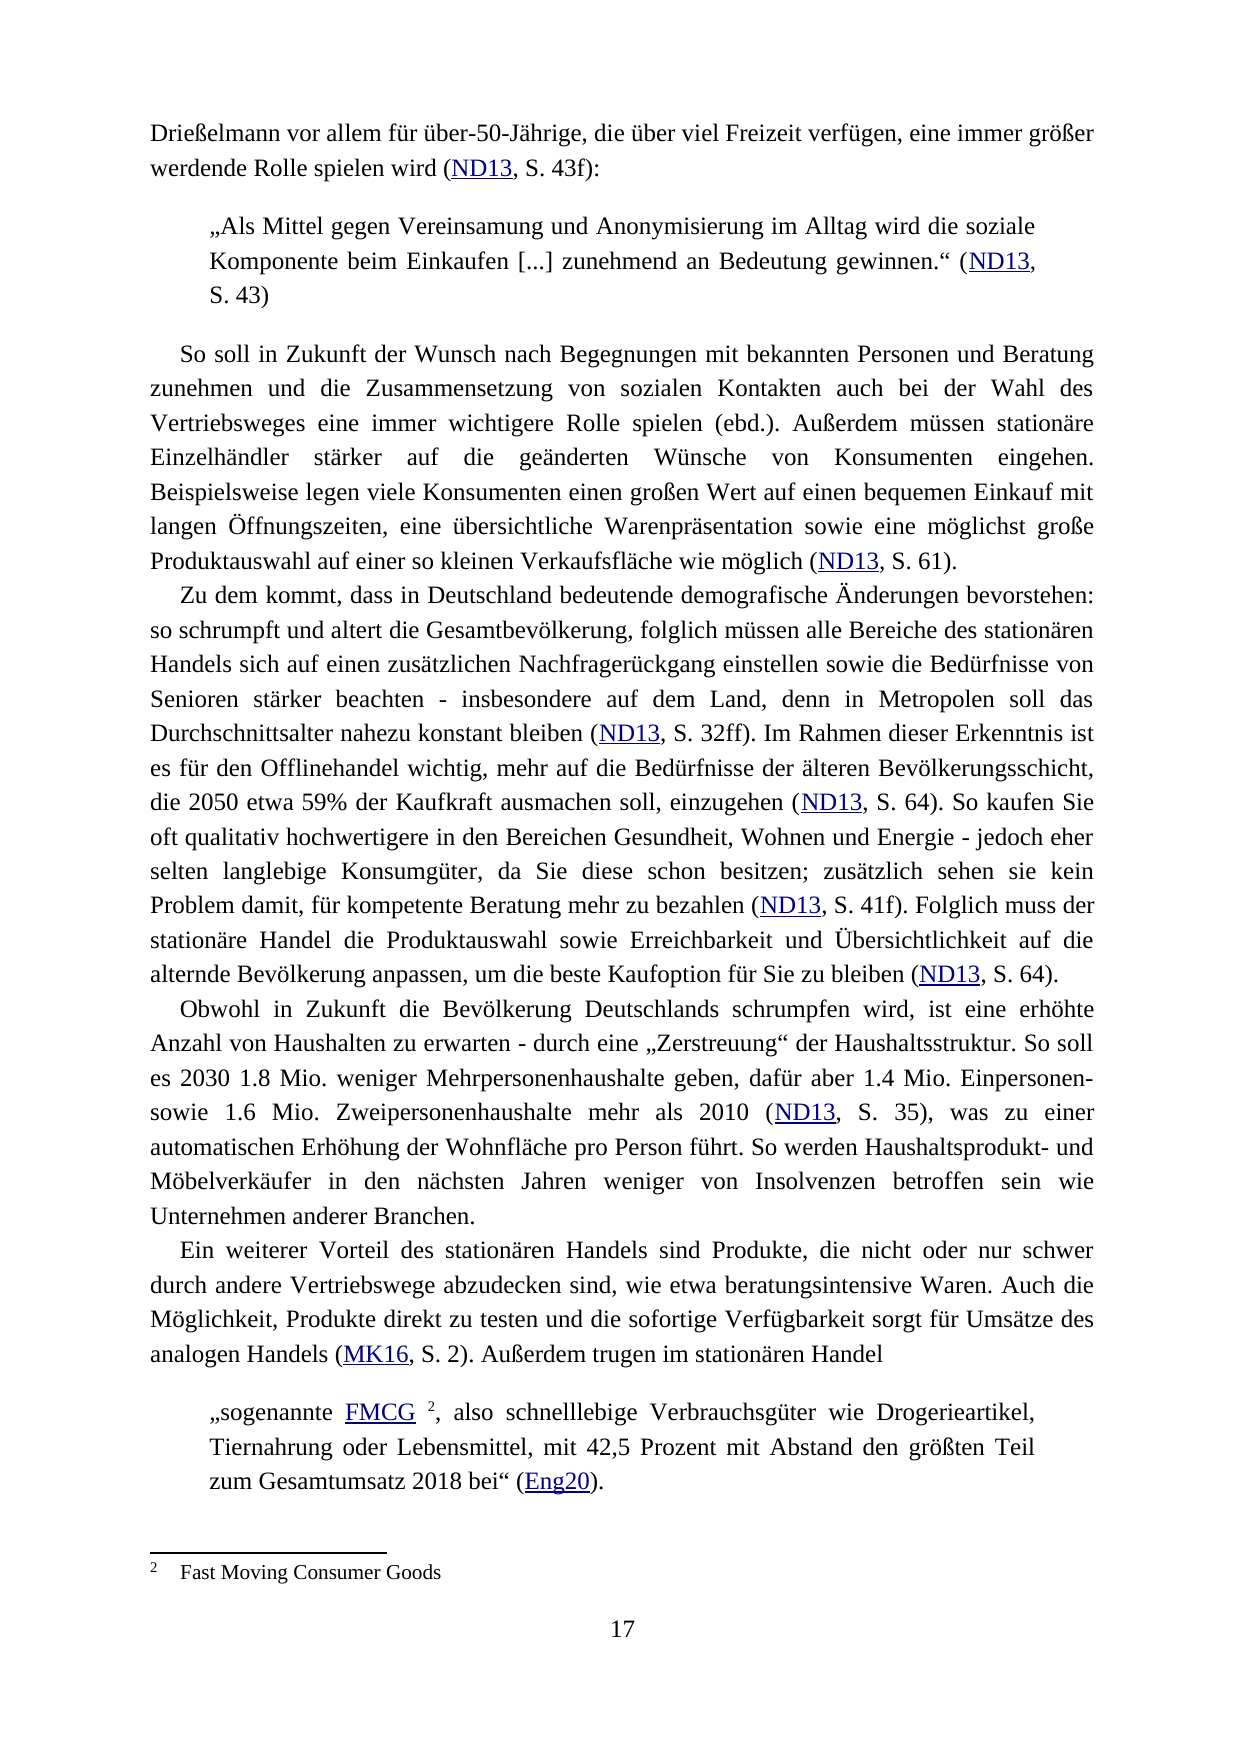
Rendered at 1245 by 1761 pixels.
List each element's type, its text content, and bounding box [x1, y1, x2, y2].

text Zu dem kommt, dass in Deutschland bedeutende demografische Änderungen bevorstehen: so schrumpft und altert die Gesamtbevölkerung, folglich müssen alle Bereiche des stationären Handels sich auf einen zusätzlichen Nachfragerückgang einstellen sowie die Bedürfnisse von Senioren stärker beachten - insbesondere auf dem Land, denn in Metropolen soll das Durchschnittsalter nahezu konstant bleiben (ND13, S. 32ff). Im Rahmen dieser Erkenntnis ist es für den Offlinehandel wichtig, mehr auf die Bedürfnisse der älteren Bevölkerungsschicht, die 2050 etwa 59% der Kaufkraft ausmachen soll, einzugehen (ND13, S. 64). So kaufen Sie oft qualitativ hochwertigere in den Bereichen Gesundheit, Wohnen und Energie - jedoch eher selten langlebige Konsumgüter, da Sie diese schon besitzen; zusätzlich sehen sie kein Problem damit, für kompetente Beratung mehr zu bezahlen (ND13, S. 41f). Folglich muss der stationäre Handel die Produktauswahl sowie Erreichbarkeit und Übersichtlichkeit auf die alternde Bevölkerung anpassen, um die beste Kaufoption für Sie zu bleiben (ND13, S. 64). [150, 580, 1095, 988]
text Ein weiterer Vorteil des stationären Handels sind Produkte, die nicht oder nur schwer durch andere Vertriebswege abzudecken sind, wie etwa beratungsintensive Waren. Auch die Möglichkeit, Produkte direkt zu testen und die sofortige Verfügbarkeit sorgt für Umsätze des analogen Handels (MK16, S. 2). Außerdem trugen im stationären Handel [150, 1235, 1095, 1367]
text Drießelmann vor allem für über-50-Jährige, die über viel Freizeit verfügen, eine immer größer werdende Rolle spielen wird (ND13, S. 43f): [150, 118, 1095, 181]
text „sogenannte FMCG , also schnelllebige Verbrauchsgüter wie Drogerieartikel, Tiernahrung oder Lebensmittel, mit 42,5 Prozent mit Abstand den größten Teil zum Gesamtumsatz 2018 bei“ (Eng20). [209, 1397, 1036, 1495]
text „Als Mittel gegen Vereinsamung und Anonymisierung im Alltag wird die soziale Komponente beim Einkaufen [...] zunehmend an Bedeutung gewinnen.“ (ND13, S. 43) [209, 211, 1036, 309]
text Obwohl in Zukunft die Bevölkerung Deutschlands schrumpfen wird, ist eine erhöhte Anzahl von Haushalten zu erwarten - durch eine „Zerstreuung“ der Haushaltsstruktur. So soll es 2030 1.8 Mio. weniger Mehrpersonenhaushalte geben, dafür aber 1.4 Mio. Einpersonen- sowie 1.6 Mio. Zweipersonenhaushalte mehr als 2010 (ND13, S. 35), was zu einer automatischen Erhöhung der Wohnfläche pro Person führt. So werden Haushaltsprodukt- und Möbelverkäufer in den nächsten Jahren weniger von Insolvenzen betroffen sein wie Unternehmen anderer Branchen. [150, 994, 1095, 1229]
text Fast Moving Consumer Goods [150, 1559, 1095, 1584]
text So soll in Zukunft der Wunsch nach Begegnungen mit bekannten Personen und Beratung zunehmen und die Zusammensetzung von sozialen Kontakten auch bei der Wahl des Vertriebsweges eine immer wichtigere Rolle spielen (ebd.). Außerdem müssen stationäre Einzelhändler stärker auf die geänderten Wünsche von Konsumenten eingehen. Beispielsweise legen viele Konsumenten einen großen Wert auf einen bequemen Einkauf mit langen Öffnungszeiten, eine übersichtliche Warenpräsentation sowie eine möglichst große Produktauswahl auf einer so kleinen Verkaufsfläche wie möglich (ND13, S. 61). [150, 339, 1095, 574]
